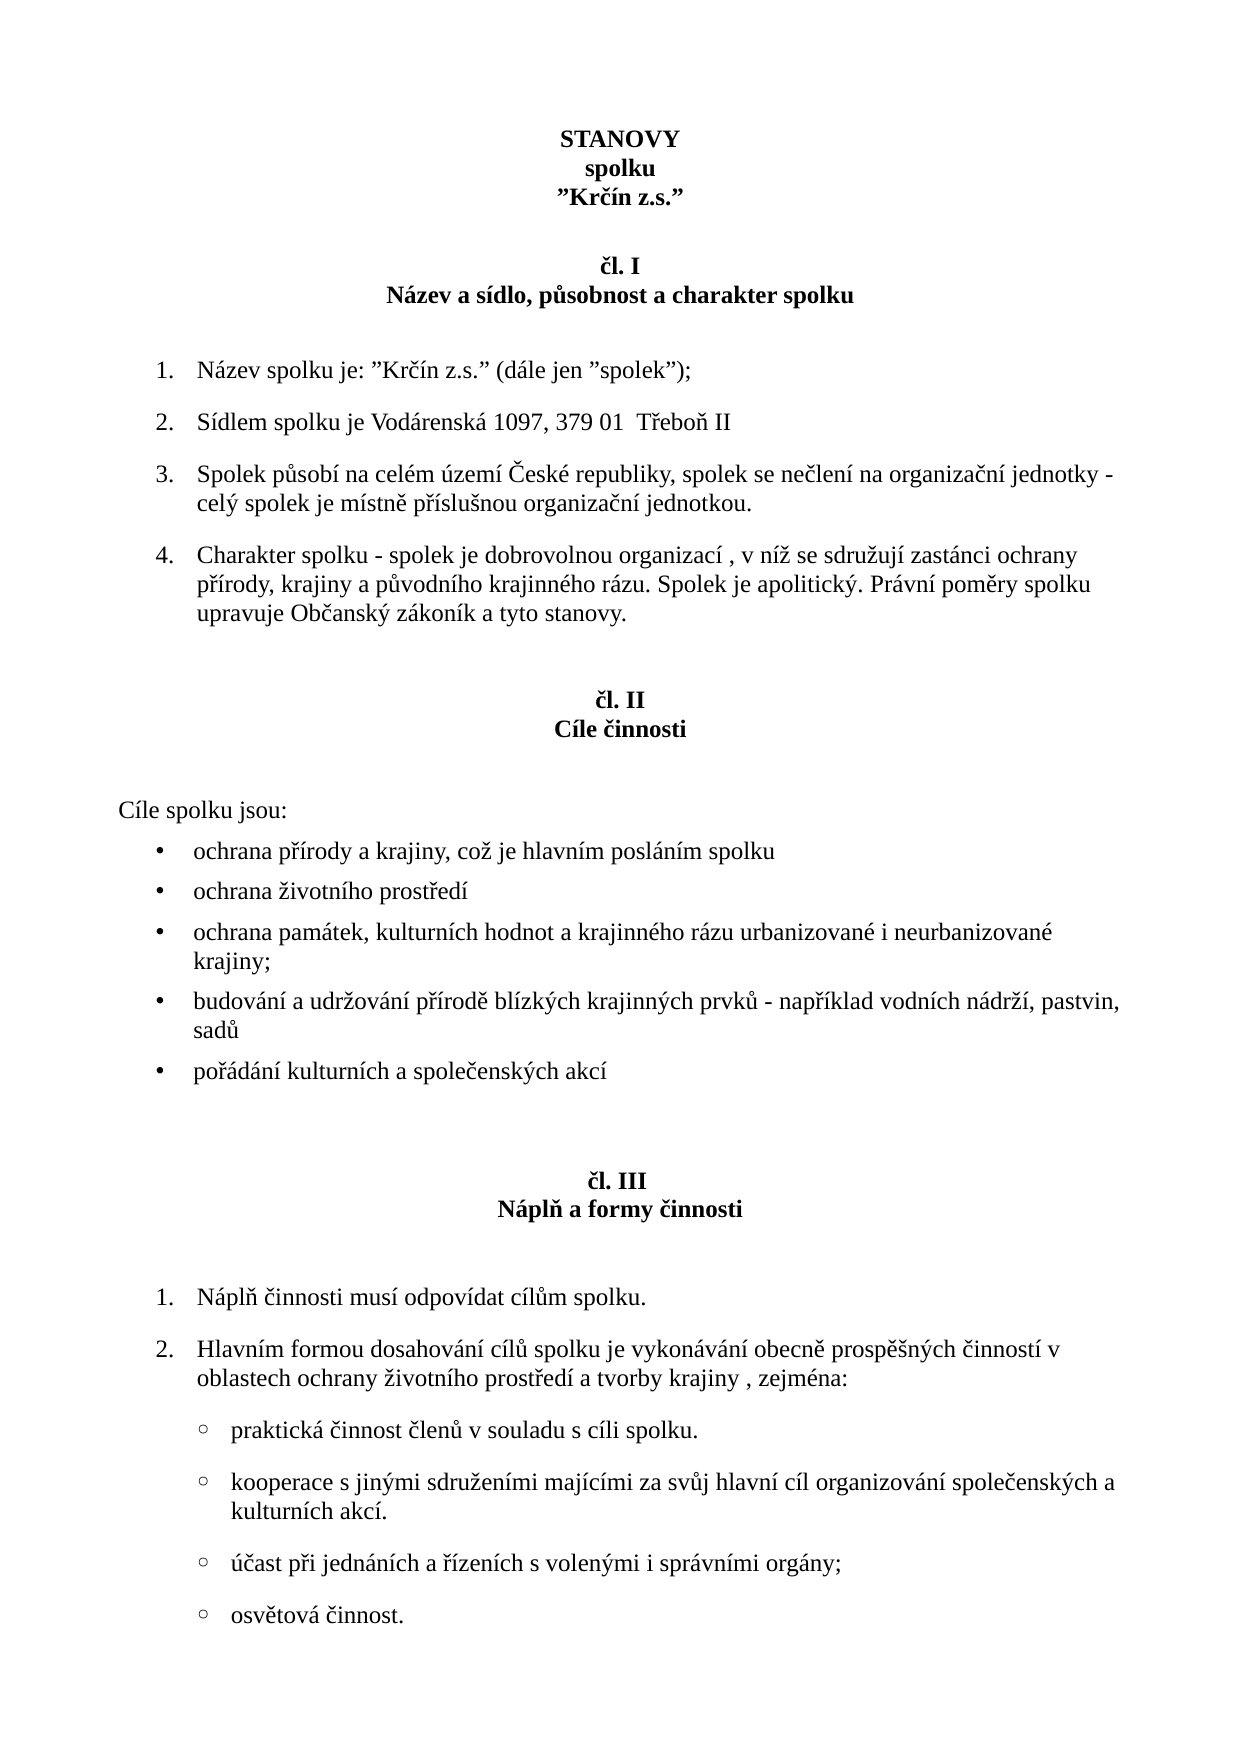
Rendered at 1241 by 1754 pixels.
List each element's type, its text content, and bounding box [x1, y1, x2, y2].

text Cíle spolku jsou: [118, 795, 1122, 824]
list Charakter spolku - spolek je dobrovolnou organizací , v níž se sdružují zastánci ochrany přírody, krajiny a původního krajinného rázu. Spolek je apolitický. Právní poměry spolku upravuje Občanský zákoník a tyto stanovy. [155, 541, 1122, 627]
list ochrana památek, kulturních hodnot a krajinného rázu urbanizované i neurbanizované krajiny; [156, 917, 1122, 974]
text čl. III Náplň a formy činnosti [118, 1166, 1122, 1223]
list budování a udržování přírodě blízkých krajinných prvků - například vodních nádrží, pastvin, sadů [156, 986, 1122, 1044]
list ochrana životního prostředí [156, 876, 1122, 905]
list Náplň činnosti musí odpovídat cílům spolku. [155, 1282, 1122, 1310]
list praktická činnost členů v souladu s cíli spolku. [193, 1415, 1122, 1444]
text čl. I Název a sídlo, působnost a charakter spolku [118, 222, 1122, 308]
list osvětová činnost. [193, 1601, 1122, 1629]
list účast při jednáních a řízeních s volenými i správními orgány; [193, 1548, 1122, 1577]
list ochrana přírody a krajiny, což je hlavním posláním spolku [156, 836, 1122, 864]
list Hlavním formou dosahování cílů spolku je vykonávání obecně prospěšných činností v oblastech ochrany životního prostředí a tvorby krajiny , zejména: [155, 1334, 1122, 1391]
text čl. II Cíle činnosti [118, 685, 1122, 743]
list pořádání kulturních a společenských akcí [156, 1056, 1122, 1084]
list Sídlem spolku je Vodárenská 1097, 379 01 Třeboň II [155, 407, 1122, 436]
list Spolek působí na celém území České republiky, spolek se nečlení na organizační jednotky - celý spolek je místně příslušnou organizační jednotkou. [155, 459, 1122, 517]
list kooperace s jinými sdruženími majícími za svůj hlavní cíl organizování společenských a kulturních akcí. [193, 1467, 1122, 1525]
list Název spolku je: ”Krčín z.s.” (dále jen ”spolek”); [155, 355, 1122, 384]
text STANOVY spolku ”Krčín z.s.” [118, 124, 1122, 210]
